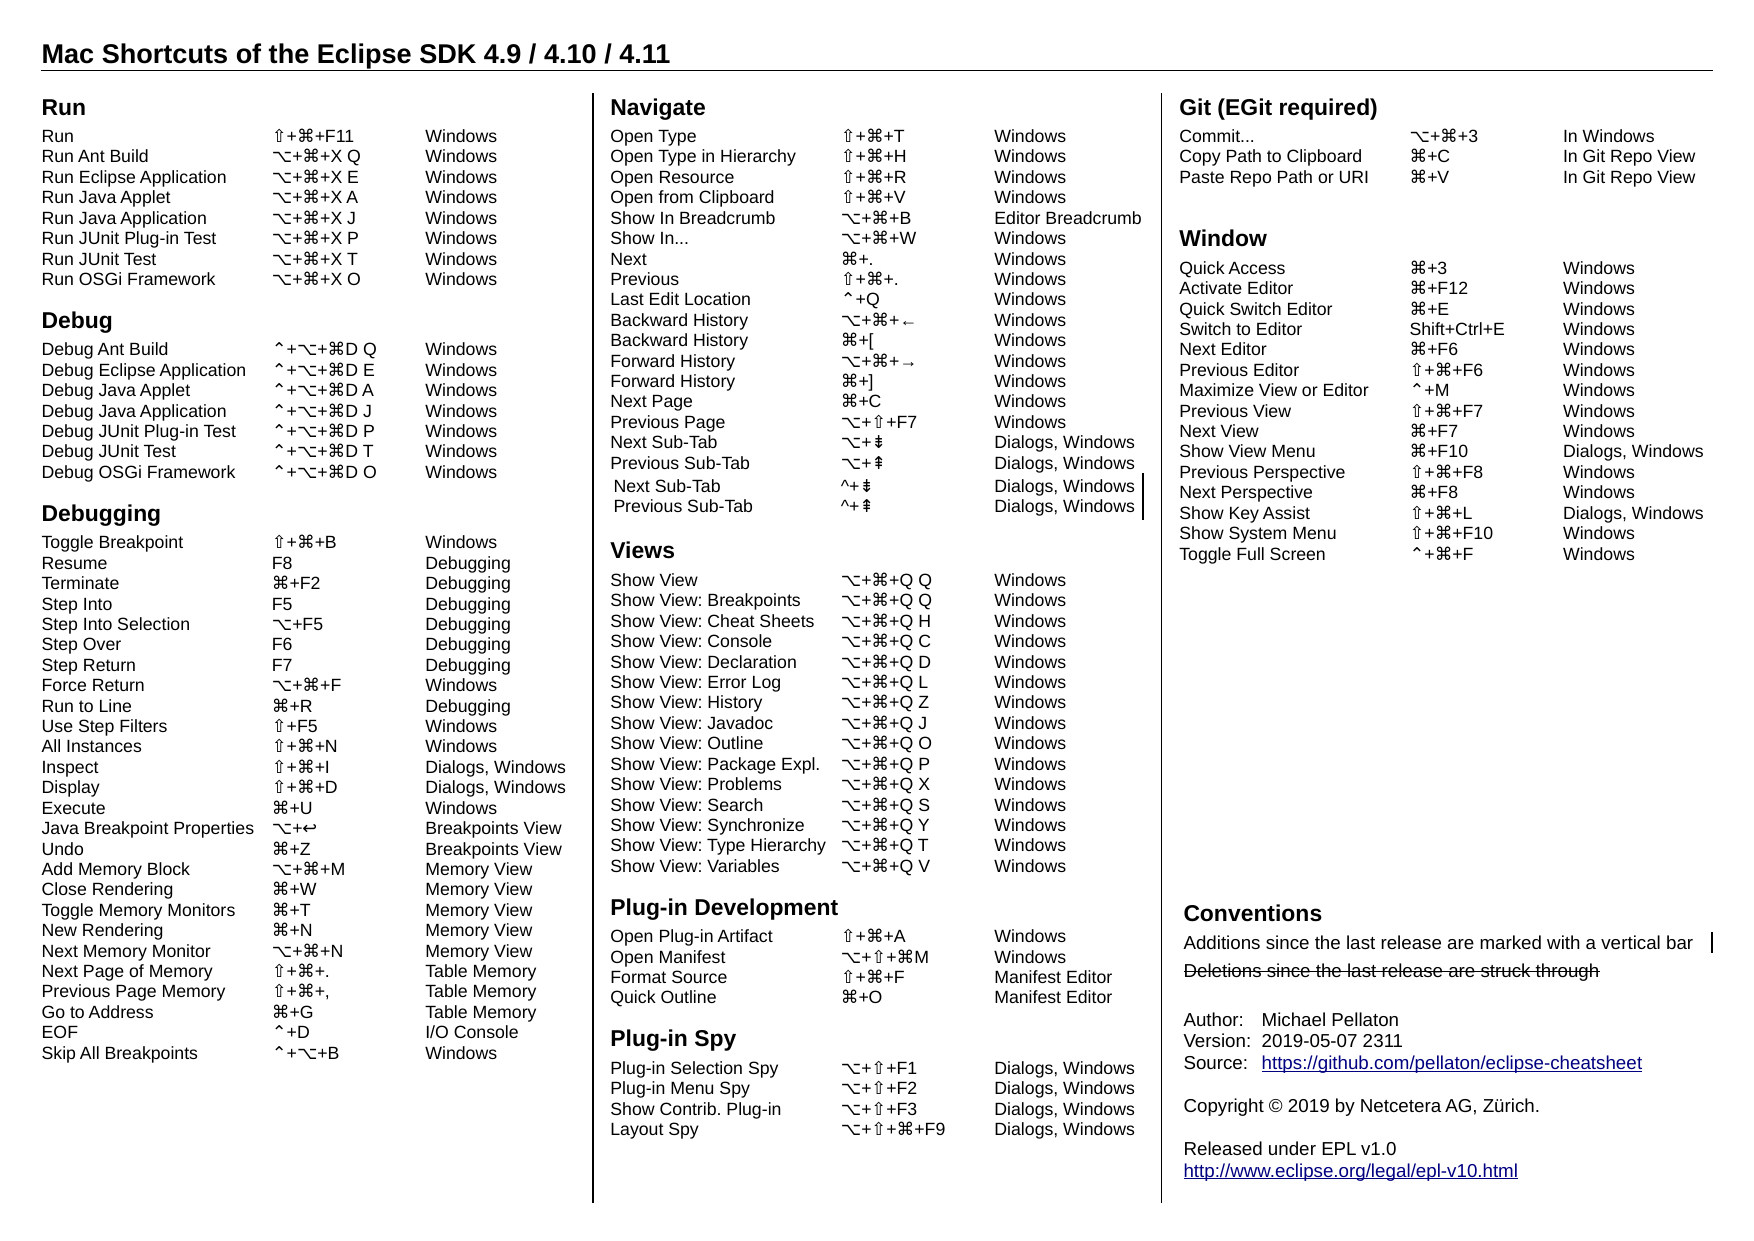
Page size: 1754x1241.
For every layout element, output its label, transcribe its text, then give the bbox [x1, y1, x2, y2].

subtitle Debug [41, 307, 575, 333]
text Last Edit Location ⌃+Q Windows [610, 289, 1144, 309]
text Open from Clipboard ⇧+⌘+V Windows [610, 187, 1144, 207]
text Activate Editor ⌘+F12 Windows [1179, 278, 1713, 298]
text Add Memory Block ⌥+⌘+M Memory View [41, 859, 575, 879]
text Next Perspective ⌘+F8 Windows [1179, 482, 1713, 502]
text All Instances ⇧+⌘+N Windows [41, 736, 575, 757]
text Show View: Console ⌥+⌘+Q C Windows [610, 631, 1144, 651]
text Forward History ⌘+] Windows [610, 371, 1144, 391]
subtitle Plug-in Spy [610, 1025, 1144, 1052]
text Skip All Breakpoints ⌃+⌥+B Windows [41, 1042, 575, 1063]
text Show View: Synchronize ⌥+⌘+Q Y Windows [610, 815, 1144, 835]
text Forward History ⌥+⌘+→ Windows [610, 350, 1144, 371]
text Copy Path to Clipboard ⌘+C In Git Repo View [1179, 146, 1713, 167]
text Execute ⌘+U Windows [41, 797, 575, 818]
text Show System Menu ⇧+⌘+F10 Windows [1179, 523, 1713, 543]
subtitle Conventions [1183, 900, 1713, 926]
text Run ⇧+⌘+F11 Windows [41, 126, 575, 146]
text Format Source ⇧+⌘+F Manifest Editor [610, 967, 1144, 987]
text Debug Java Application ⌃+⌥+⌘D J Windows [41, 400, 575, 421]
text Next ⌘+. Windows [610, 248, 1144, 269]
text Next Page of Memory ⇧+⌘+. Table Memory [41, 961, 575, 981]
text Next Sub-Tab ^+⇟ Dialogs, Windows [610, 473, 1142, 496]
text Run JUnit Plug-in Test ⌥+⌘+X P Windows [41, 228, 575, 248]
text Previous Sub-Tab ^+⇞ Dialogs, Windows [610, 496, 1142, 520]
text Show View ⌥+⌘+Q Q Windows [610, 570, 1144, 590]
text Java Breakpoint Properties ⌥+↩ Breakpoints View [41, 818, 575, 838]
subtitle Views [610, 537, 1144, 564]
text Undo ⌘+Z Breakpoints View [41, 838, 575, 859]
text Run JUnit Test ⌥+⌘+X T Windows [41, 248, 575, 269]
text Open Manifest ⌥+⇧+⌘M Windows [610, 946, 1144, 967]
text Next Page ⌘+C Windows [610, 391, 1144, 412]
text Show In Breadcrumb ⌥+⌘+B Editor Breadcrumb [610, 207, 1144, 228]
text Previous View ⇧+⌘+F7 Windows [1179, 400, 1713, 421]
text Paste Repo Path or URI ⌘+V In Git Repo View [1179, 167, 1713, 187]
text Quick Switch Editor ⌘+E Windows [1179, 298, 1713, 319]
text Backward History ⌥+⌘+← Windows [610, 309, 1144, 330]
text Author: Michael Pellaton [1183, 1008, 1713, 1030]
text Debug Ant Build ⌃+⌥+⌘D Q Windows [41, 339, 575, 359]
text Terminate ⌘+F2 Debugging [41, 573, 575, 593]
text Debug Eclipse Application ⌃+⌥+⌘D E Windows [41, 359, 575, 380]
text Close Rendering ⌘+W Memory View [41, 879, 575, 899]
text Run Ant Build ⌥+⌘+X Q Windows [41, 146, 575, 167]
text Show View: Package Expl. ⌥+⌘+Q P Windows [610, 753, 1144, 774]
text Switch to Editor Shift+Ctrl+E Windows [1179, 319, 1713, 339]
text Go to Address ⌘+G Table Memory [41, 1002, 575, 1022]
text Backward History ⌘+[ Windows [610, 330, 1144, 350]
text Show View: Variables ⌥+⌘+Q V Windows [610, 856, 1144, 876]
text Run Java Applet ⌥+⌘+X A Windows [41, 187, 575, 207]
text Step Over F6 Debugging [41, 634, 575, 654]
text Quick Outline ⌘+O Manifest Editor [610, 987, 1144, 1008]
text Debug JUnit Test ⌃+⌥+⌘D T Windows [41, 441, 575, 462]
text Run Java Application ⌥+⌘+X J Windows [41, 207, 575, 228]
text Open Type ⇧+⌘+T Windows [610, 126, 1144, 146]
text Previous Perspective ⇧+⌘+F8 Windows [1179, 462, 1713, 482]
text Toggle Memory Monitors ⌘+T Memory View [41, 899, 575, 920]
text Show View: Problems ⌥+⌘+Q X Windows [610, 774, 1144, 794]
text Layout Spy ⌥+⇧+⌘+F9 Dialogs, Windows [610, 1119, 1144, 1139]
subtitle Plug-in Development [610, 894, 1144, 920]
text Force Return ⌥+⌘+F Windows [41, 675, 575, 695]
text Show View: Javadoc ⌥+⌘+Q J Windows [610, 713, 1144, 733]
text Next Memory Monitor ⌥+⌘+N Memory View [41, 940, 575, 961]
subtitle Git (EGit required) [1179, 93, 1713, 120]
text Debug JUnit Plug-in Test ⌃+⌥+⌘D P Windows [41, 421, 575, 441]
text Show Key Assist ⇧+⌘+L Dialogs, Windows [1179, 502, 1713, 523]
text Resume F8 Debugging [41, 552, 575, 573]
text Run OSGi Framework ⌥+⌘+X O Windows [41, 269, 575, 289]
subtitle Navigate [610, 93, 1144, 120]
text Show Contrib. Plug-in ⌥+⇧+F3 Dialogs, Windows [610, 1098, 1144, 1119]
text Toggle Breakpoint ⇧+⌘+B Windows [41, 532, 575, 552]
subtitle Window [1179, 225, 1713, 251]
text Open Resource ⇧+⌘+R Windows [610, 167, 1144, 187]
text Debug OSGi Framework ⌃+⌥+⌘D O Windows [41, 462, 575, 482]
text Additions since the last release are marked with a vertical bar [1183, 932, 1711, 953]
text Run to Line ⌘+R Debugging [41, 695, 575, 716]
text Show View: Error Log ⌥+⌘+Q L Windows [610, 672, 1144, 692]
text Open Type in Hierarchy ⇧+⌘+H Windows [610, 146, 1144, 167]
text Toggle Full Screen ⌃+⌘+F Windows [1179, 543, 1713, 564]
text Quick Access ⌘+3 Windows [1179, 257, 1713, 278]
text Version: 2019-05-07 2311 Source: https://github.com/pellaton/eclipse-cheatsheet [1183, 1030, 1713, 1095]
text Previous ⇧+⌘+. Windows [610, 269, 1144, 289]
text Show View: Cheat Sheets ⌥+⌘+Q H Windows [610, 611, 1144, 631]
text Run Eclipse Application ⌥+⌘+X E Windows [41, 167, 575, 187]
text Open Plug-in Artifact ⇧+⌘+A Windows [610, 926, 1144, 946]
text Display ⇧+⌘+D Dialogs, Windows [41, 777, 575, 797]
text Show View: History ⌥+⌘+Q Z Windows [610, 692, 1144, 713]
text Inspect ⇧+⌘+I Dialogs, Windows [41, 757, 575, 777]
text Show View Menu ⌘+F10 Dialogs, Windows [1179, 441, 1713, 462]
text Use Step Filters ⇧+F5 Windows [41, 716, 575, 736]
text Show View: Outline ⌥+⌘+Q O Windows [610, 733, 1144, 753]
text Show In... ⌥+⌘+W Windows [610, 228, 1144, 248]
text Deletions since the last release are struck through [1183, 959, 1713, 981]
text Copyright © 2019 by Netcetera AG, Zürich. Released under EPL v1.0 http://www.eclipse.org/legal/epl-v10.html [1183, 1095, 1713, 1181]
text Previous Editor ⇧+⌘+F6 Windows [1179, 359, 1713, 380]
text Show View: Type Hierarchy ⌥+⌘+Q T Windows [610, 835, 1144, 856]
text Debug Java Applet ⌃+⌥+⌘D A Windows [41, 380, 575, 400]
text Plug-in Selection Spy ⌥+⇧+F1 Dialogs, Windows [610, 1058, 1144, 1078]
text Maximize View or Editor ⌃+M Windows [1179, 380, 1713, 400]
text Next Editor ⌘+F6 Windows [1179, 339, 1713, 359]
text Plug-in Menu Spy ⌥+⇧+F2 Dialogs, Windows [610, 1078, 1144, 1098]
text Show View: Declaration ⌥+⌘+Q D Windows [610, 651, 1144, 672]
text Step Into Selection ⌥+F5 Debugging [41, 614, 575, 634]
text Previous Sub-Tab ⌥+⇞ Dialogs, Windows [610, 452, 1144, 473]
text Show View: Search ⌥+⌘+Q S Windows [610, 794, 1144, 815]
text Show View: Breakpoints ⌥+⌘+Q Q Windows [610, 590, 1144, 611]
text Step Return F7 Debugging [41, 654, 575, 675]
text EOF ⌃+D I/O Console [41, 1022, 575, 1042]
text Next View ⌘+F7 Windows [1179, 421, 1713, 441]
text New Rendering ⌘+N Memory View [41, 920, 575, 940]
subtitle Debugging [41, 500, 575, 526]
text Step Into F5 Debugging [41, 593, 575, 614]
subtitle Run [41, 93, 575, 120]
text Previous Page Memory ⇧+⌘+, Table Memory [41, 981, 575, 1002]
text Commit... ⌥+⌘+3 In Windows [1179, 126, 1713, 146]
text Previous Page ⌥+⇧+F7 Windows [610, 412, 1144, 432]
text Next Sub-Tab ⌥+⇟ Dialogs, Windows [610, 432, 1144, 452]
